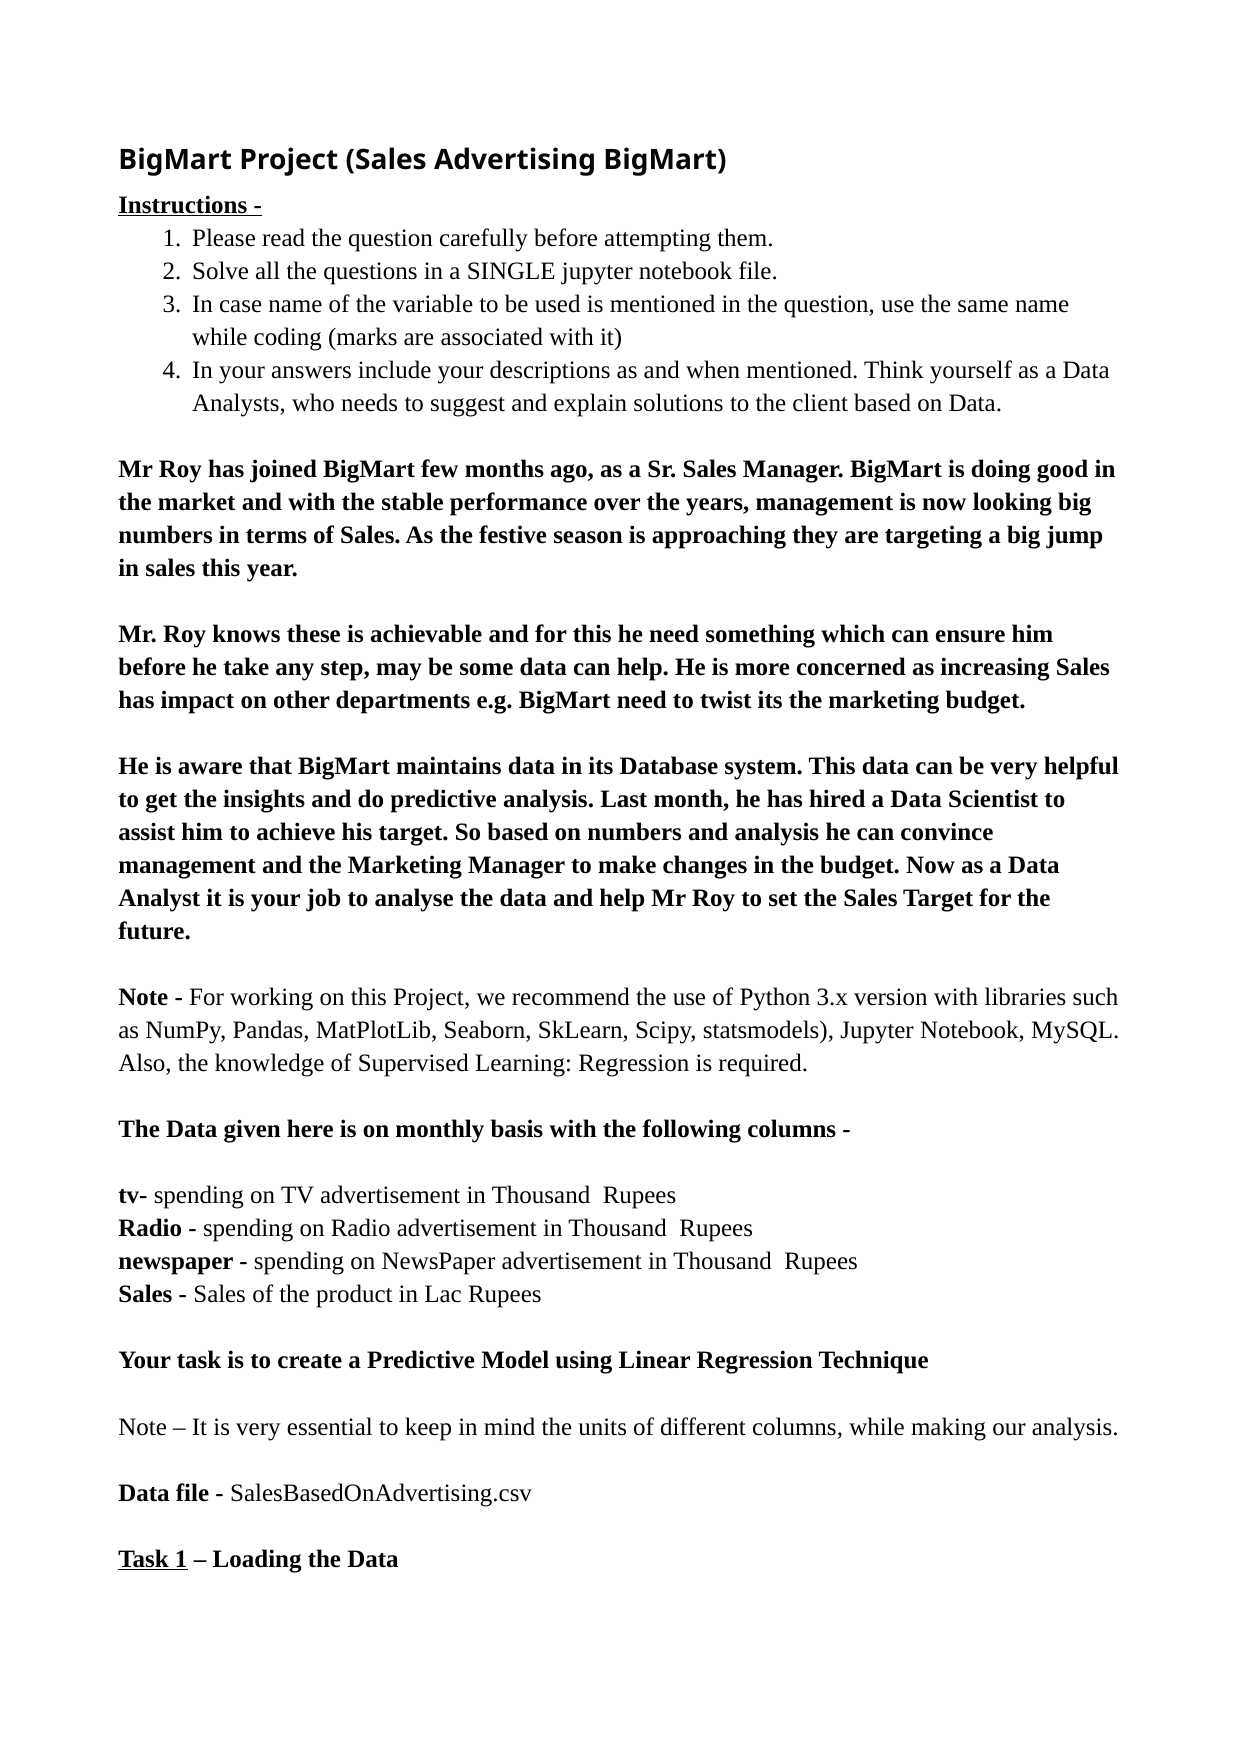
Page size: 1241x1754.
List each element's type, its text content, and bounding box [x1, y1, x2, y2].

text newspaper - spending on NewsPaper advertisement in Thousand Rupees [118, 1246, 1122, 1275]
text Mr. Roy knows these is achievable and for this he need something which can ensure him before he take any step, may be some data can help. He is more concerned as increasing Sales has impact on other departments e.g. BigMart need to twist its the marketing budget. [118, 619, 1122, 714]
text Note – It is very essential to keep in mind the units of different columns, while making our analysis. [118, 1412, 1122, 1440]
text Sales - Sales of the product in Lac Rupees [118, 1279, 1122, 1308]
list In your answers include your descriptions as and when mentioned. Think yourself as a Data Analysts, who needs to suggest and explain solutions to the client based on Data. [162, 355, 1122, 417]
text The Data given here is on monthly basis with the following columns - [118, 1114, 1122, 1143]
text Your task is to create a Predictive Model using Linear Regression Technique [118, 1346, 1122, 1374]
list Please read the question carefully before attempting them. [162, 223, 1122, 252]
list In case name of the variable to be used is mentioned in the question, use the same name while coding (marks are associated with it) [162, 289, 1122, 351]
text Mr Roy has joined BigMart few months ago, as a Sr. Sales Manager. BigMart is doing good in the market and with the stable performance over the years, management is now looking big numbers in terms of Sales. As the festive season is approaching they are targeting a big jump in sales this year. [118, 454, 1122, 582]
subtitle BigMart Project (Sales Advertising BigMart) [118, 139, 1122, 177]
text Instructions - [118, 190, 1122, 218]
text Task 1 – Loading the Data [118, 1544, 1122, 1572]
text Data file - SalesBasedOnAdvertising.csv [118, 1478, 1122, 1506]
text tv- spending on TV advertisement in Thousand Rupees [118, 1180, 1122, 1209]
text He is aware that BigMart maintains data in its Database system. This data can be very helpful to get the insights and do predictive analysis. Last month, he has hired a Data Scientist to assist him to achieve his target. So based on numbers and analysis he can convince management and the Marketing Manager to make changes in the budget. Now as a Data Analyst it is your job to analyse the data and help Mr Roy to set the Sales Target for the future. [118, 751, 1122, 945]
list Solve all the questions in a SINGLE jupyter notebook file. [162, 256, 1122, 284]
text Note - For working on this Project, we recommend the use of Python 3.x version with libraries such as NumPy, Pandas, MatPlotLib, Seaborn, SkLearn, Scipy, statsmodels), Jupyter Notebook, MySQL. Also, the knowledge of Supervised Learning: Regression is required. [118, 982, 1122, 1077]
text Radio - spending on Radio advertisement in Thousand Rupees [118, 1213, 1122, 1242]
